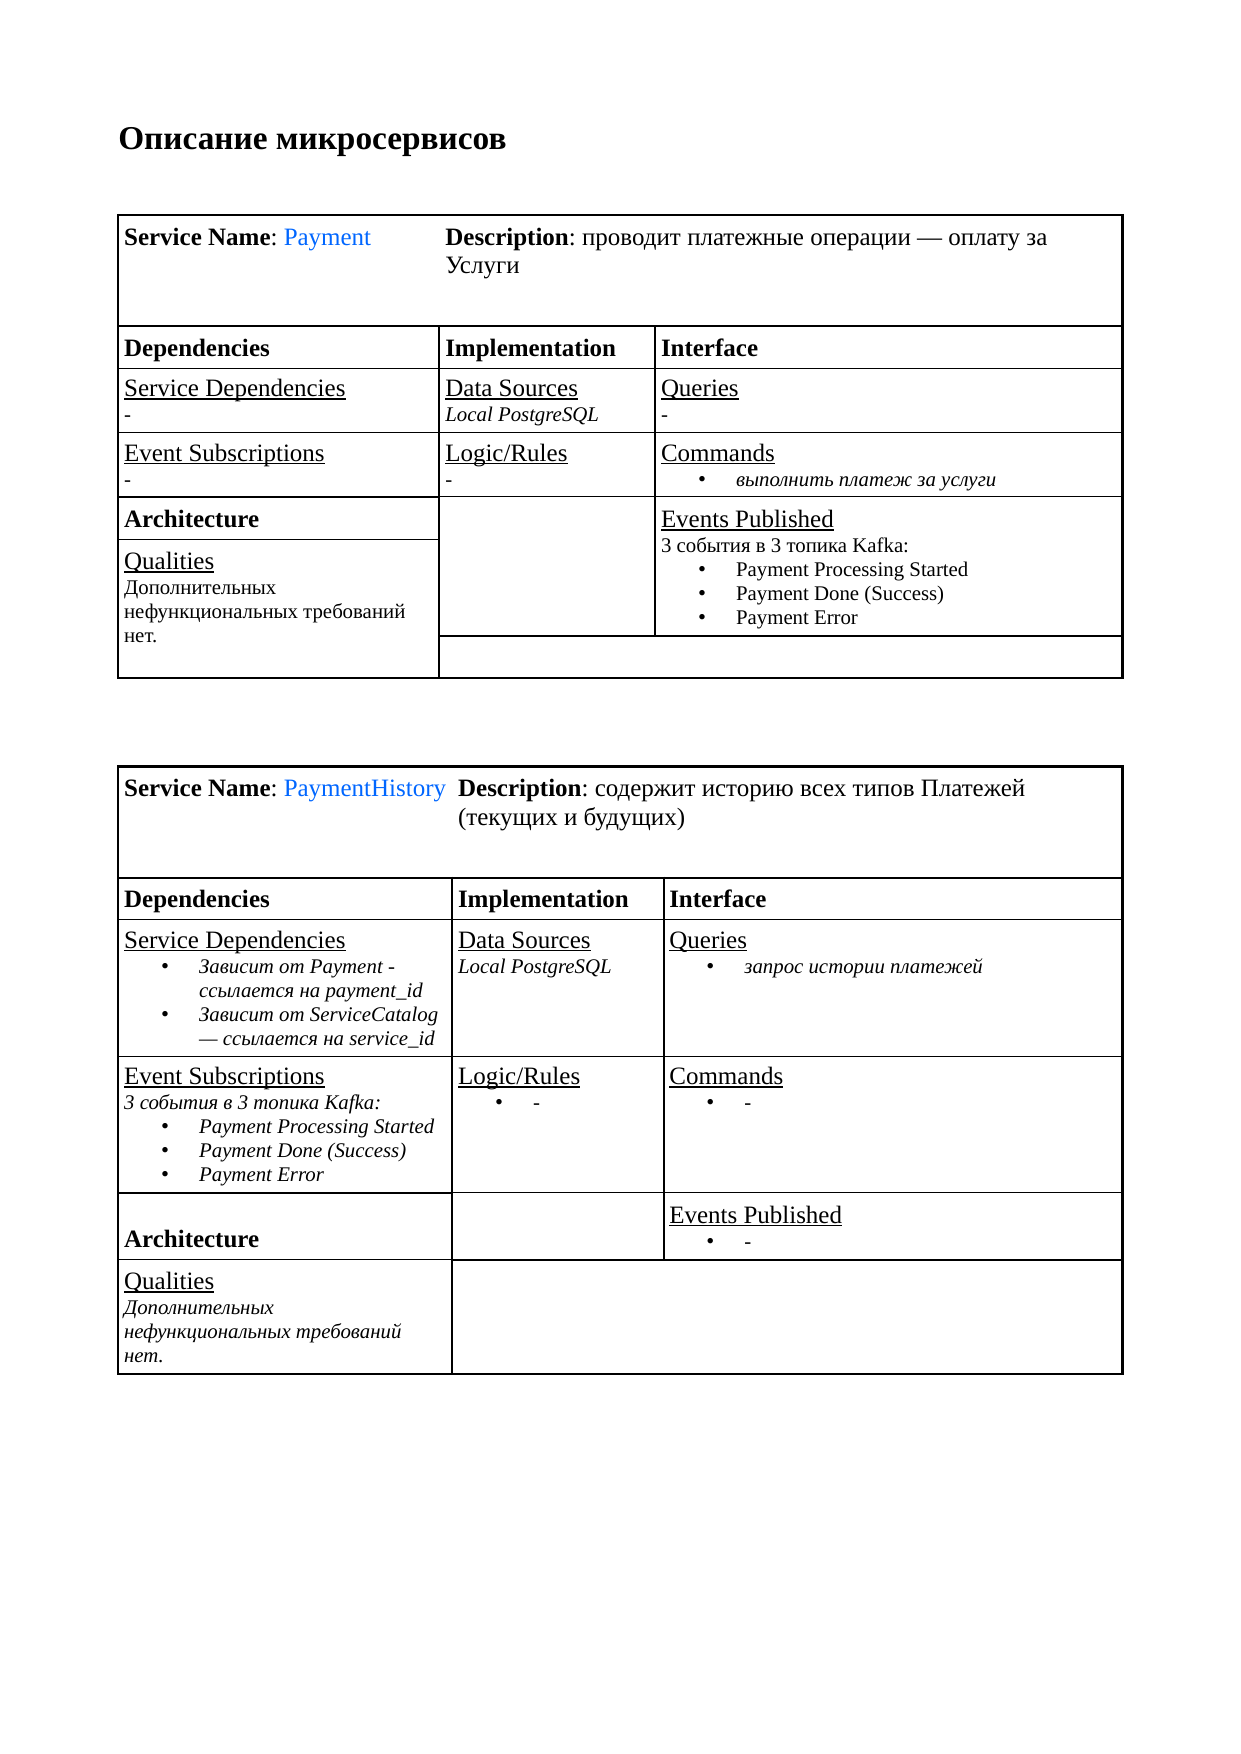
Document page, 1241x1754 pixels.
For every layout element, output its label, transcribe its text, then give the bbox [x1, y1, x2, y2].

table_cell Commands выполнить платеж за услуги [656, 433, 1121, 496]
table_cell Data Sources Local PostgreSQL [440, 369, 654, 432]
table_cell Events Published - [665, 1193, 1121, 1258]
table_cell Dependencies [119, 879, 451, 919]
table_cell [119, 836, 1121, 877]
table_cell [453, 1261, 1121, 1373]
table_cell Service Dependencies Зависит от Payment - ссылается на payment_id Зависит от ServiceCatalog — ссылается на service_id [119, 920, 451, 1056]
table_cell Implementation [453, 879, 663, 919]
table_cell Queries - [656, 369, 1121, 432]
table_header Description: проводит платежные операции — оплату за Услуги [439, 216, 1121, 285]
table_cell Event Subscriptions 3 события в 3 топика Kafka: Payment Processing Started Payment Done (Success) Payment Error [119, 1057, 451, 1192]
table_cell Logic/Rules - [440, 433, 654, 496]
table_cell [453, 1193, 663, 1258]
table_header Description: содержит историю всех типов Платежей (текущих и будущих) [452, 768, 1121, 836]
table_cell Data Sources Local PostgreSQL [453, 920, 663, 1056]
text Описание микросервисов [118, 118, 1122, 156]
table_cell Service Dependencies - [119, 369, 438, 432]
table_cell Qualities Дополнительных нефункциональных требований нет. [119, 540, 438, 677]
table_cell Logic/Rules - [453, 1057, 663, 1192]
table_cell Implementation [440, 327, 654, 367]
table_cell Architecture [119, 498, 438, 538]
table_header Service Name: PaymentHistory [119, 768, 452, 836]
table_header Service Name: Payment [119, 216, 439, 285]
table_cell Dependencies [119, 327, 438, 367]
table_cell Event Subscriptions - [119, 433, 438, 496]
table_cell [119, 285, 1121, 325]
table_cell [440, 497, 654, 635]
table_cell Interface [665, 879, 1121, 919]
table_cell Interface [656, 327, 1121, 367]
table_cell [440, 637, 1121, 677]
table_cell Commands - [665, 1057, 1121, 1192]
table_cell Architecture [119, 1194, 451, 1258]
table_cell Qualities Дополнительных нефункциональных требований нет. [119, 1260, 451, 1373]
table_cell Queries запрос истории платежей [665, 920, 1121, 1056]
table_cell Events Published 3 события в 3 топика Kafka: Payment Processing Started Payment Done (Success) Payment Error [656, 497, 1121, 635]
